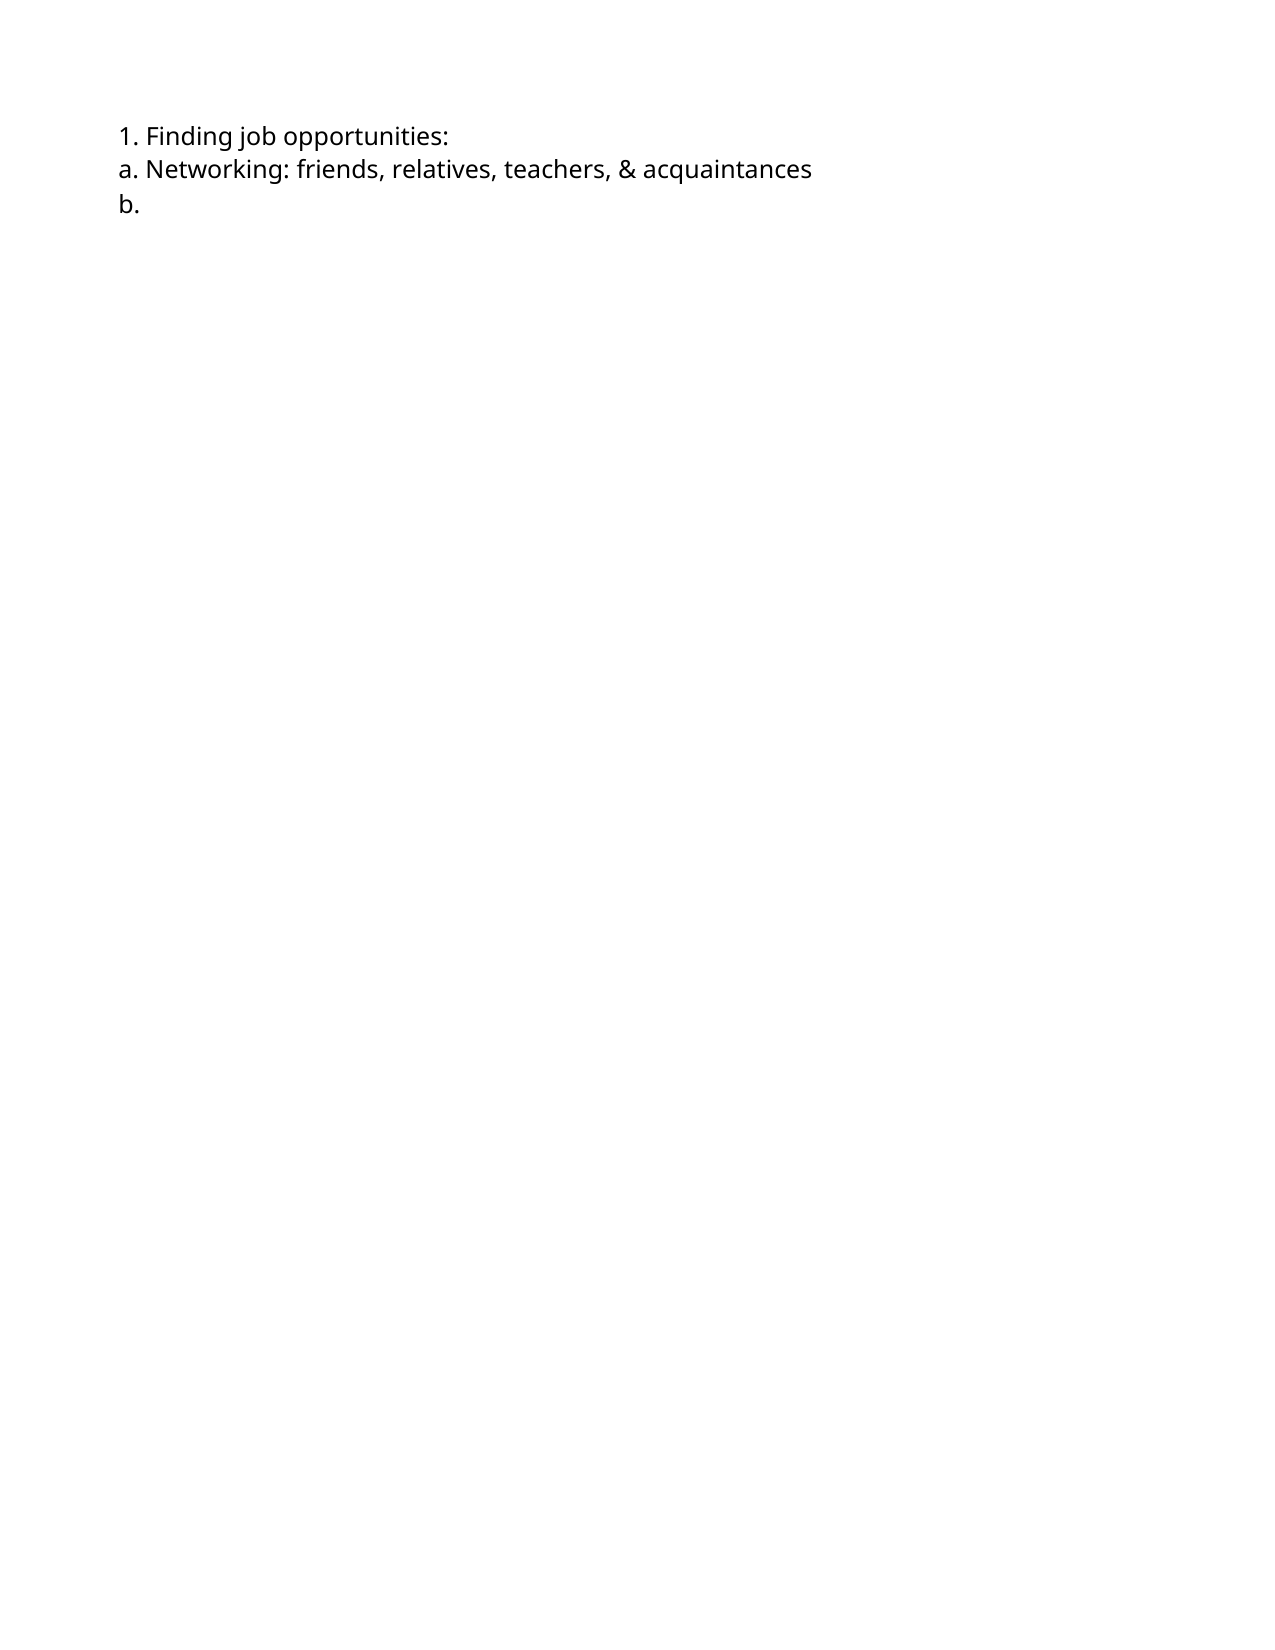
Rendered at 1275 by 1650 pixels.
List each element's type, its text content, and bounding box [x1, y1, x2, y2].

text 1. Finding job opportunities: a. Networking: friends, relatives, teachers, & acquaintances b. [118, 118, 1157, 220]
